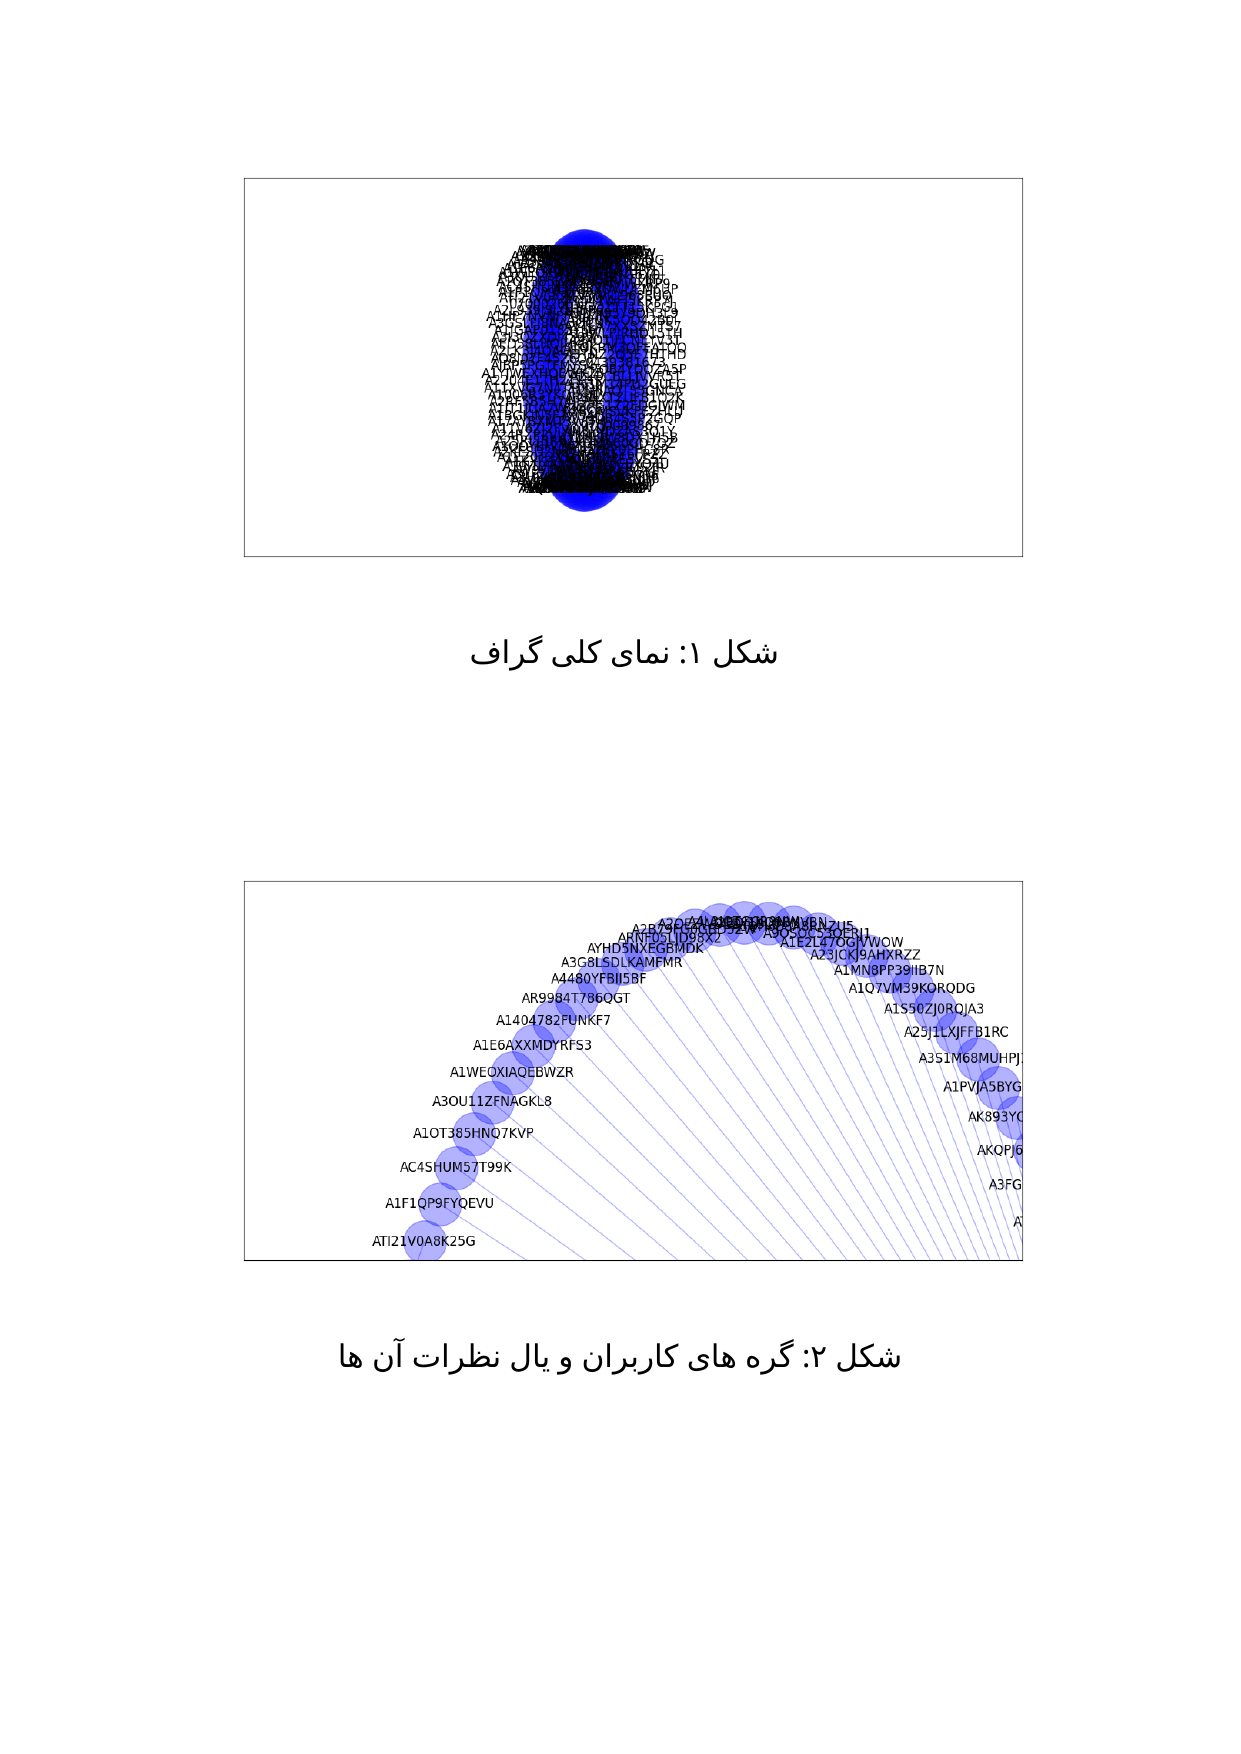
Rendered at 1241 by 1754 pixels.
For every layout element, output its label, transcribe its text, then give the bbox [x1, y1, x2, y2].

picture [118, 822, 1123, 1314]
text شکل ۱: نمای کلی گراف [118, 610, 1122, 673]
text شکل ۲: گره های کاربران و یال نظرات آن ها [118, 1314, 1122, 1377]
picture [118, 118, 1123, 610]
